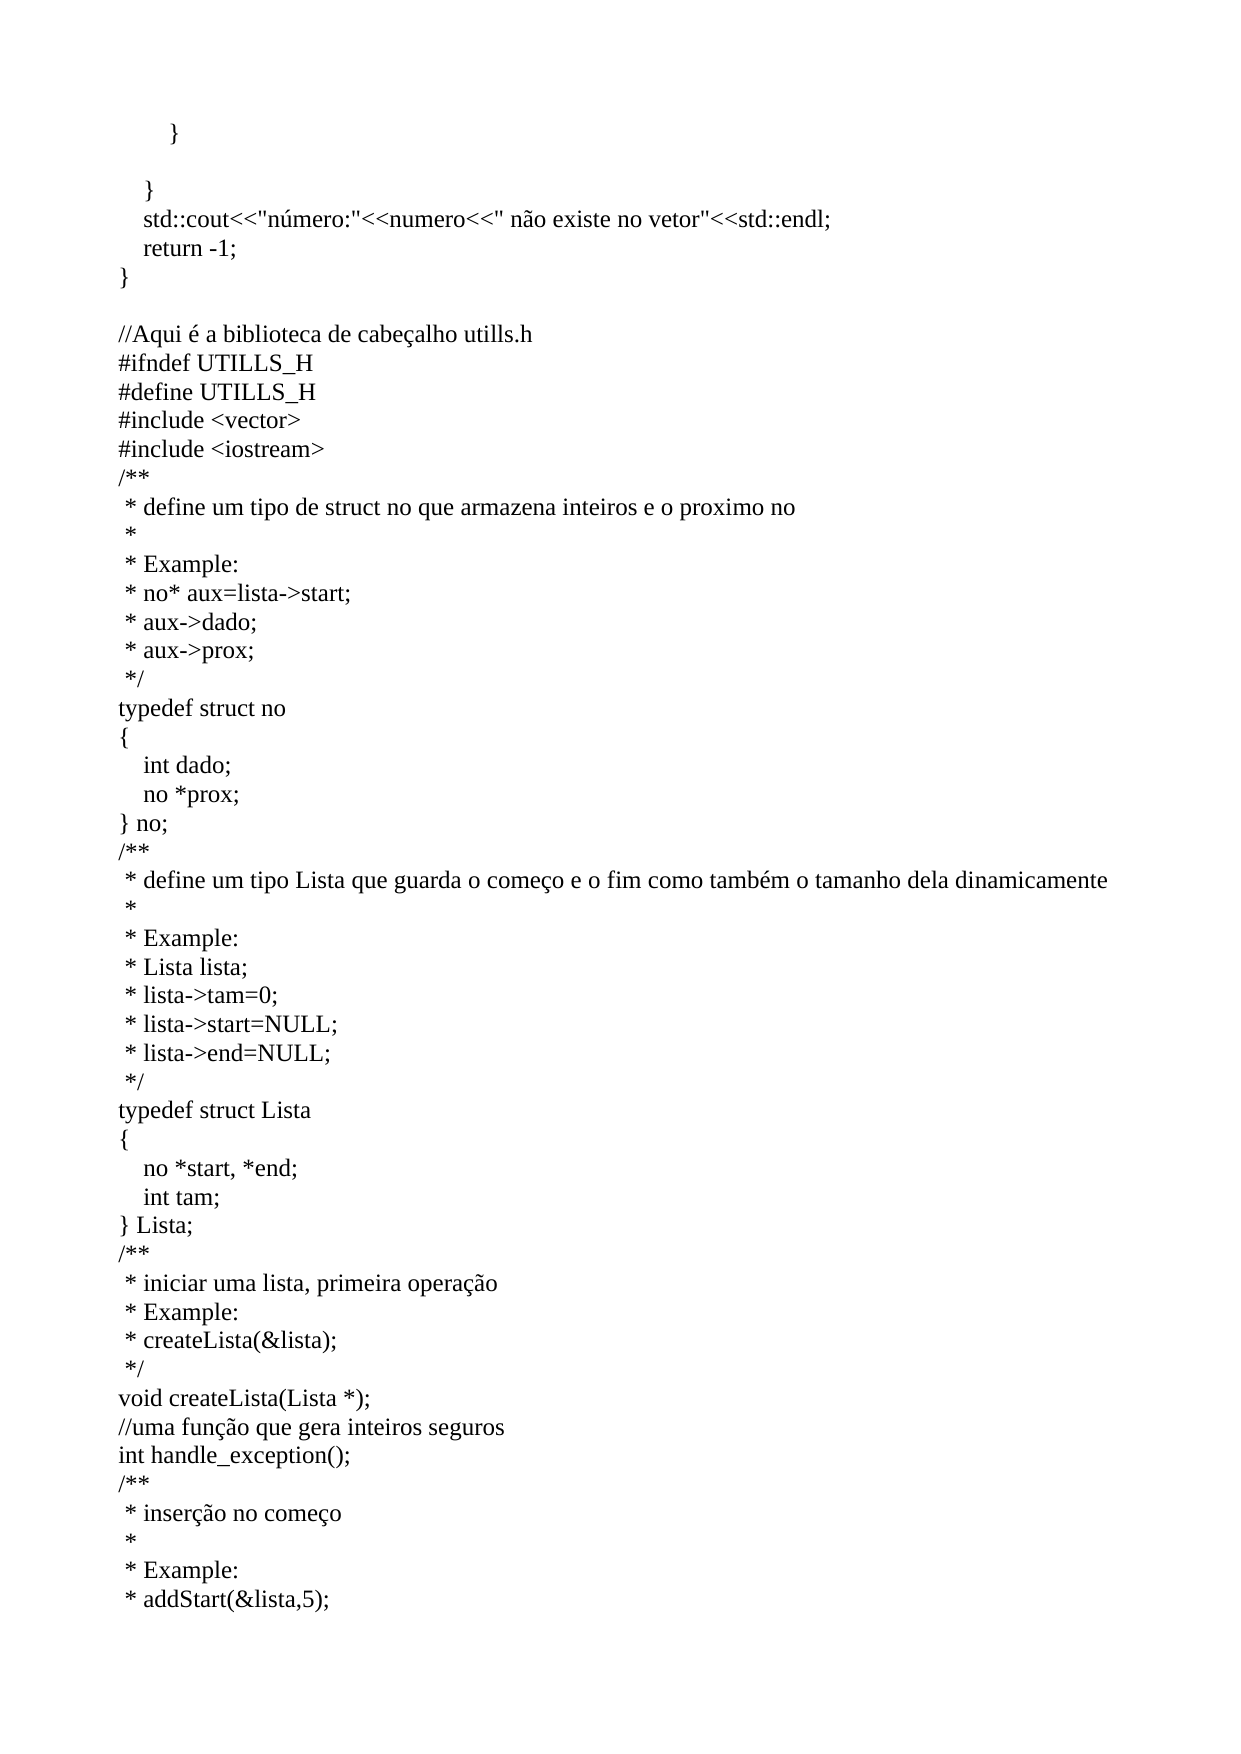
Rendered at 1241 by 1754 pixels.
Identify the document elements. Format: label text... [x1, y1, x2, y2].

text #define UTILLS_H [118, 377, 1122, 406]
text * createLista(&lista); [118, 1326, 1122, 1354]
text void createLista(Lista *); [118, 1383, 1122, 1412]
text //uma função que gera inteiros seguros [118, 1412, 1122, 1441]
text int handle_exception(); [118, 1441, 1122, 1469]
text { [118, 1124, 1122, 1153]
text /** [118, 463, 1122, 492]
text * no* aux=lista->start; [118, 578, 1122, 607]
text } [118, 118, 1122, 147]
text std::cout<<"número:"<<numero<<" não existe no vetor"<<std::endl; [118, 204, 1122, 233]
text } Lista; [118, 1211, 1122, 1239]
text * iniciar uma lista, primeira operação [118, 1268, 1122, 1297]
text * lista->tam=0; [118, 981, 1122, 1009]
text no *start, *end; [118, 1153, 1122, 1182]
text return -1; [118, 233, 1122, 262]
text * aux->dado; [118, 607, 1122, 636]
text /** [118, 1469, 1122, 1498]
text int dado; [118, 751, 1122, 779]
text } no; [118, 808, 1122, 837]
text * lista->end=NULL; [118, 1038, 1122, 1067]
text int tam; [118, 1182, 1122, 1211]
text * Lista lista; [118, 952, 1122, 981]
text * Example: [118, 1297, 1122, 1326]
text * [118, 894, 1122, 923]
text */ [118, 1067, 1122, 1096]
text * addStart(&lista,5); [118, 1584, 1122, 1613]
text * Example: [118, 549, 1122, 578]
text /** [118, 837, 1122, 866]
text //Aqui é a biblioteca de cabeçalho utills.h [118, 319, 1122, 348]
text * lista->start=NULL; [118, 1009, 1122, 1038]
text * [118, 521, 1122, 549]
text no *prox; [118, 779, 1122, 808]
text #include <iostream> [118, 434, 1122, 463]
text * define um tipo Lista que guarda o começo e o fim como também o tamanho dela dinamicamente [118, 866, 1122, 894]
text * inserção no começo [118, 1498, 1122, 1527]
text typedef struct no [118, 693, 1122, 722]
text * Example: [118, 923, 1122, 952]
text * Example: [118, 1556, 1122, 1584]
text typedef struct Lista [118, 1096, 1122, 1124]
text /** [118, 1239, 1122, 1268]
text #ifndef UTILLS_H [118, 348, 1122, 377]
text #include <vector> [118, 406, 1122, 434]
text * [118, 1527, 1122, 1556]
text * aux->prox; [118, 636, 1122, 664]
text * define um tipo de struct no que armazena inteiros e o proximo no [118, 492, 1122, 521]
text */ [118, 664, 1122, 693]
text { [118, 722, 1122, 751]
text */ [118, 1354, 1122, 1383]
text } [118, 262, 1122, 291]
text } [118, 176, 1122, 204]
